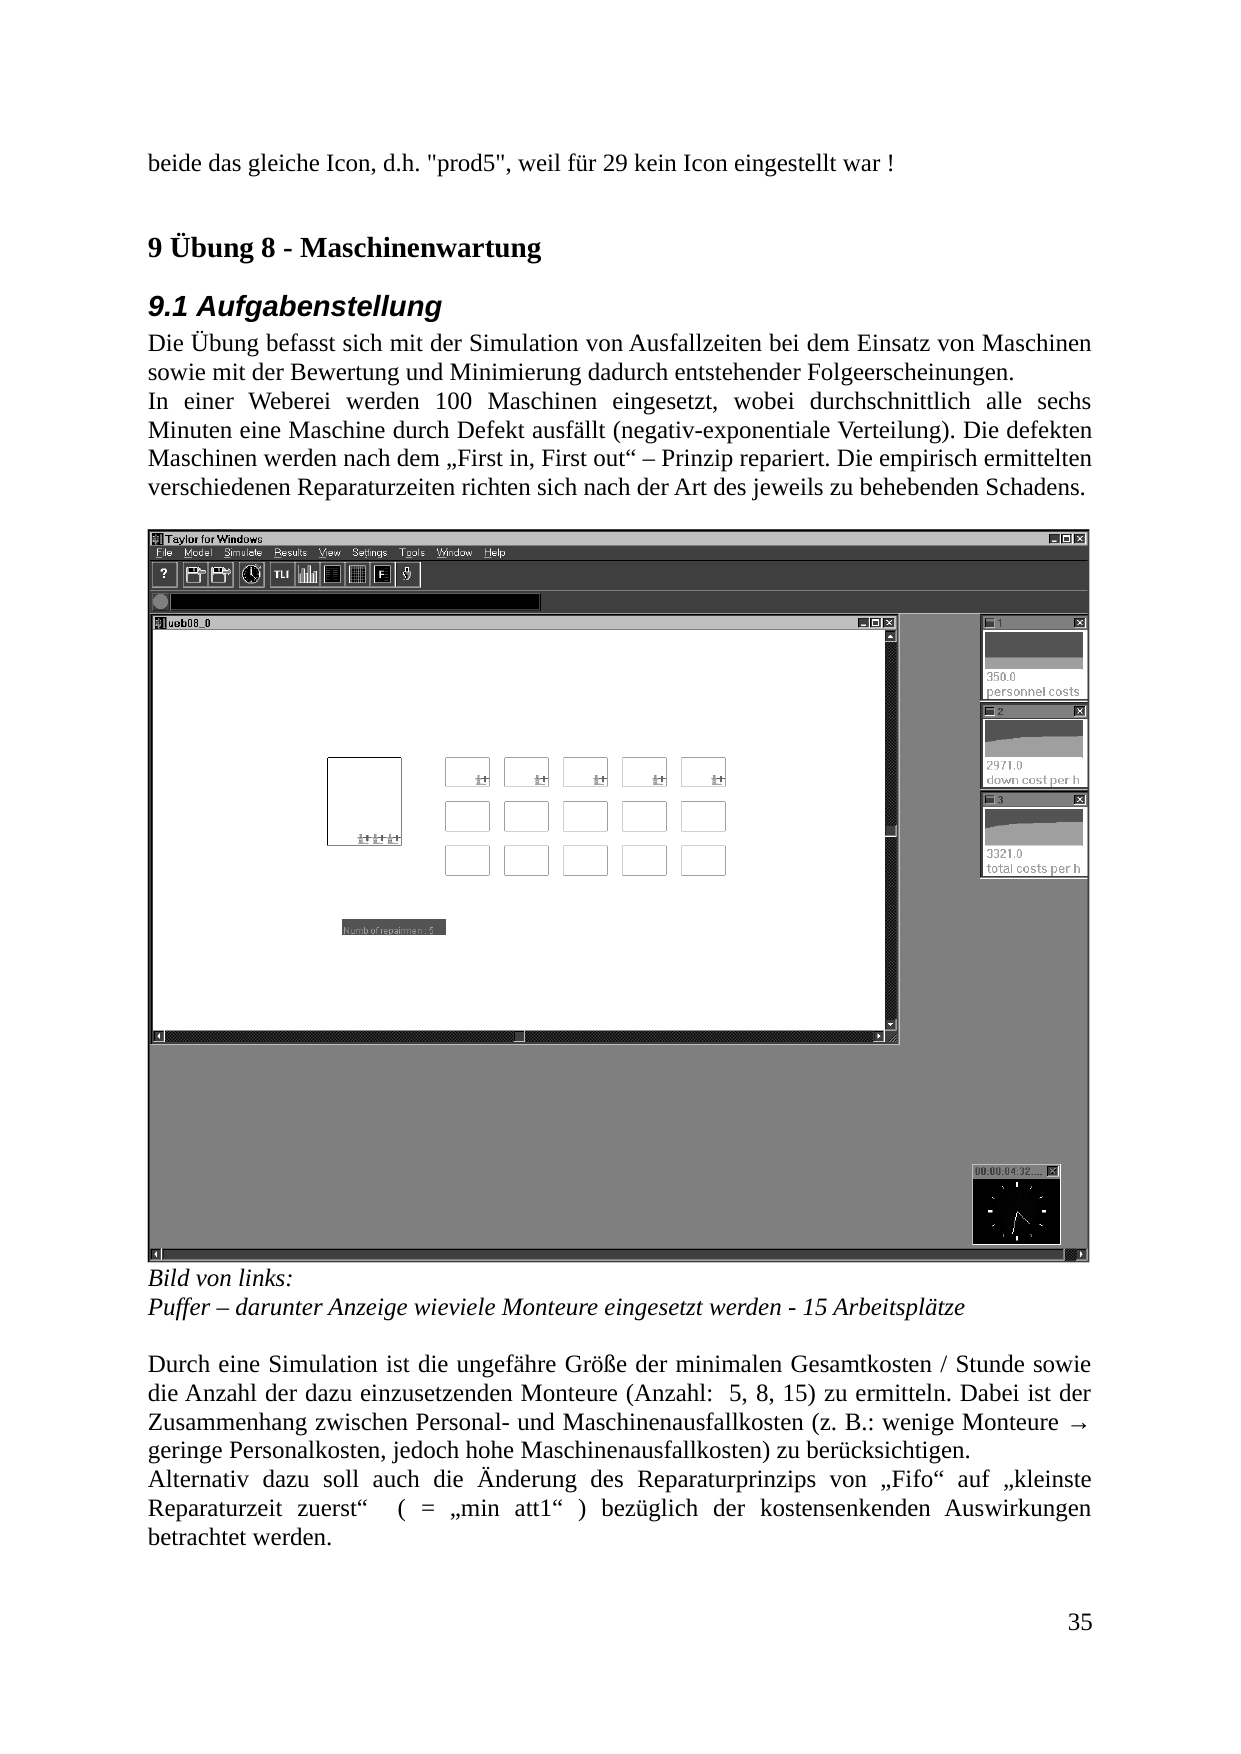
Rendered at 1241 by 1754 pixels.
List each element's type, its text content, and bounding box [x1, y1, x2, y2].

text Alternativ dazu soll auch die Änderung des Reparaturprinzips von „Fifo“ auf „kleinste Reparaturzeit zuerst“ ( = „min att1“ ) bezüglich der kostensenkenden Auswirkungen betrachtet werden. [148, 1464, 1093, 1550]
text beide das gleiche Icon, d.h. "prod5", weil für 29 kein Icon eingestellt war ! [148, 148, 1093, 176]
picture [147, 529, 1090, 1263]
subtitle 9.1 Aufgabenstellung [148, 289, 1093, 322]
text Puffer – darunter Anzeige wieviele Monteure eingesetzt werden - 15 Arbeitsplätze [148, 1292, 1093, 1320]
text Bild von links: [148, 1263, 1093, 1292]
text In einer Weberei werden 100 Maschinen eingesetzt, wobei durchschnittlich alle sechs Minuten eine Maschine durch Defekt ausfällt (negativ-exponentiale Verteilung). Die defekten Maschinen werden nach dem „First in, First out“ – Prinzip repariert. Die empirisch ermittelten verschiedenen Reparaturzeiten richten sich nach der Art des jeweils zu behebenden Schadens. [148, 386, 1093, 501]
text Durch eine Simulation ist die ungefähre Größe der minimalen Gesamtkosten / Stunde sowie die Anzahl der dazu einzusetzenden Monteure (Anzahl: 5, 8, 15) zu ermitteln. Dabei ist der Zusammenhang zwischen Personal- und Maschinenausfallkosten (z. B.: wenige Monteure → geringe Personalkosten, jedoch hohe Maschinenausfallkosten) zu berücksichtigen. [148, 1349, 1093, 1464]
text Die Übung befasst sich mit der Simulation von Ausfallzeiten bei dem Einsatz von Maschinen sowie mit der Bewertung und Minimierung dadurch entstehender Folgeerscheinungen. [148, 328, 1093, 386]
subtitle 9 Übung 8 - Maschinenwartung [148, 230, 1093, 264]
